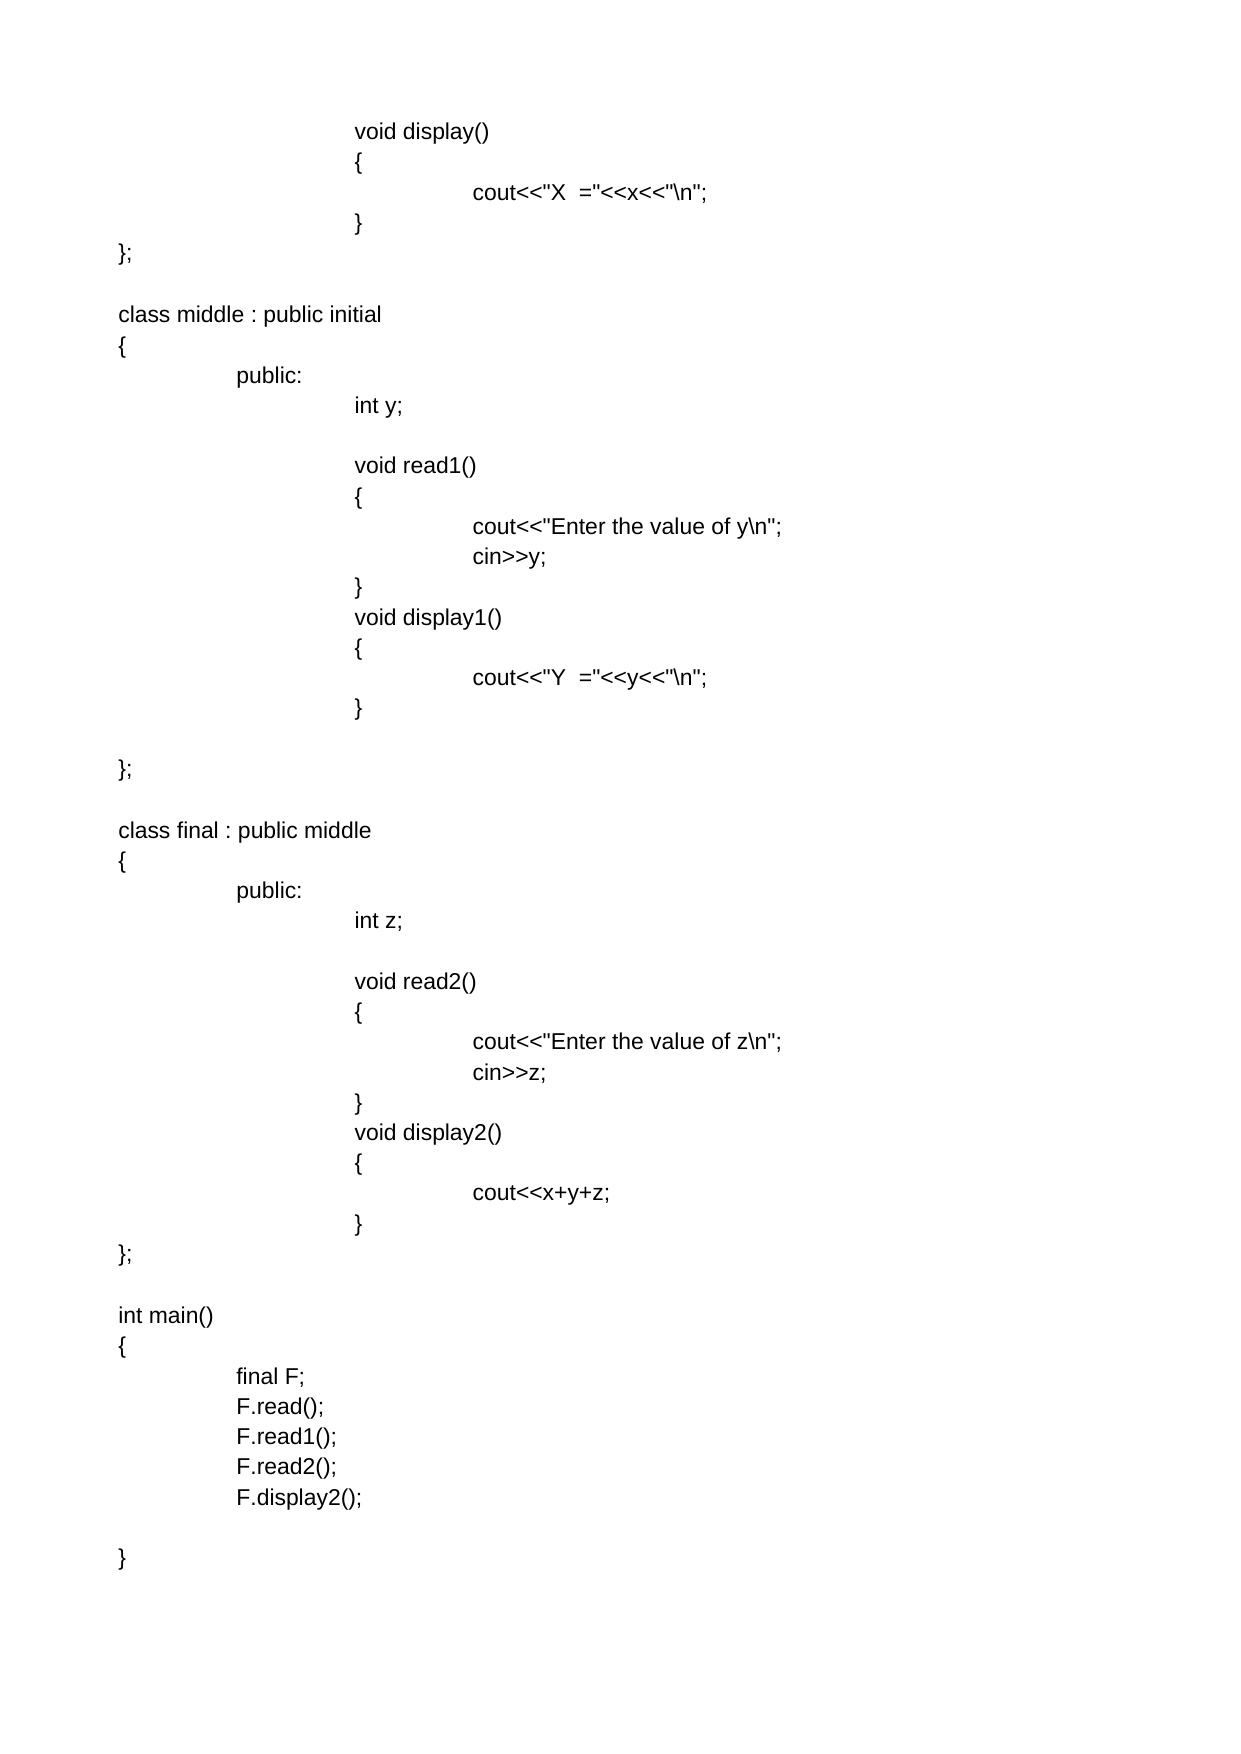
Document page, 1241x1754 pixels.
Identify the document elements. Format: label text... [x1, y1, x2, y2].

text }; [118, 1240, 1122, 1266]
text void read1() [118, 452, 1122, 479]
text { [118, 1332, 1122, 1359]
text }; [118, 239, 1122, 265]
text { [118, 332, 1122, 358]
text F.read2(); [118, 1453, 1122, 1479]
text } [118, 694, 1122, 720]
text { [118, 634, 1122, 660]
text { [118, 998, 1122, 1024]
text class final : public middle [118, 817, 1122, 843]
text void read2() [118, 968, 1122, 994]
text { [118, 483, 1122, 509]
text } [118, 1089, 1122, 1115]
text public: [118, 362, 1122, 388]
text cout<<"Enter the value of y\n"; [118, 513, 1122, 539]
text { [118, 1149, 1122, 1176]
text F.read1(); [118, 1423, 1122, 1449]
text cout<<x+y+z; [118, 1179, 1122, 1206]
text void display1() [118, 603, 1122, 630]
text cout<<"Enter the value of z\n"; [118, 1028, 1122, 1055]
text { [118, 847, 1122, 873]
text cout<<"X ="<<x<<"\n"; [118, 178, 1122, 205]
text } [118, 573, 1122, 599]
text } [118, 1544, 1122, 1570]
text void display2() [118, 1119, 1122, 1145]
text F.read(); [118, 1393, 1122, 1419]
text { [118, 148, 1122, 175]
text class middle : public initial [118, 301, 1122, 328]
text cin>>z; [118, 1058, 1122, 1085]
text int y; [118, 392, 1122, 418]
text public: [118, 877, 1122, 904]
text int z; [118, 907, 1122, 934]
text int main() [118, 1302, 1122, 1328]
text final F; [118, 1363, 1122, 1389]
text }; [118, 754, 1122, 781]
text cin>>y; [118, 543, 1122, 569]
text F.display2(); [118, 1483, 1122, 1510]
text void display() [118, 118, 1122, 144]
text } [118, 209, 1122, 235]
text } [118, 1209, 1122, 1236]
text cout<<"Y ="<<y<<"\n"; [118, 664, 1122, 690]
